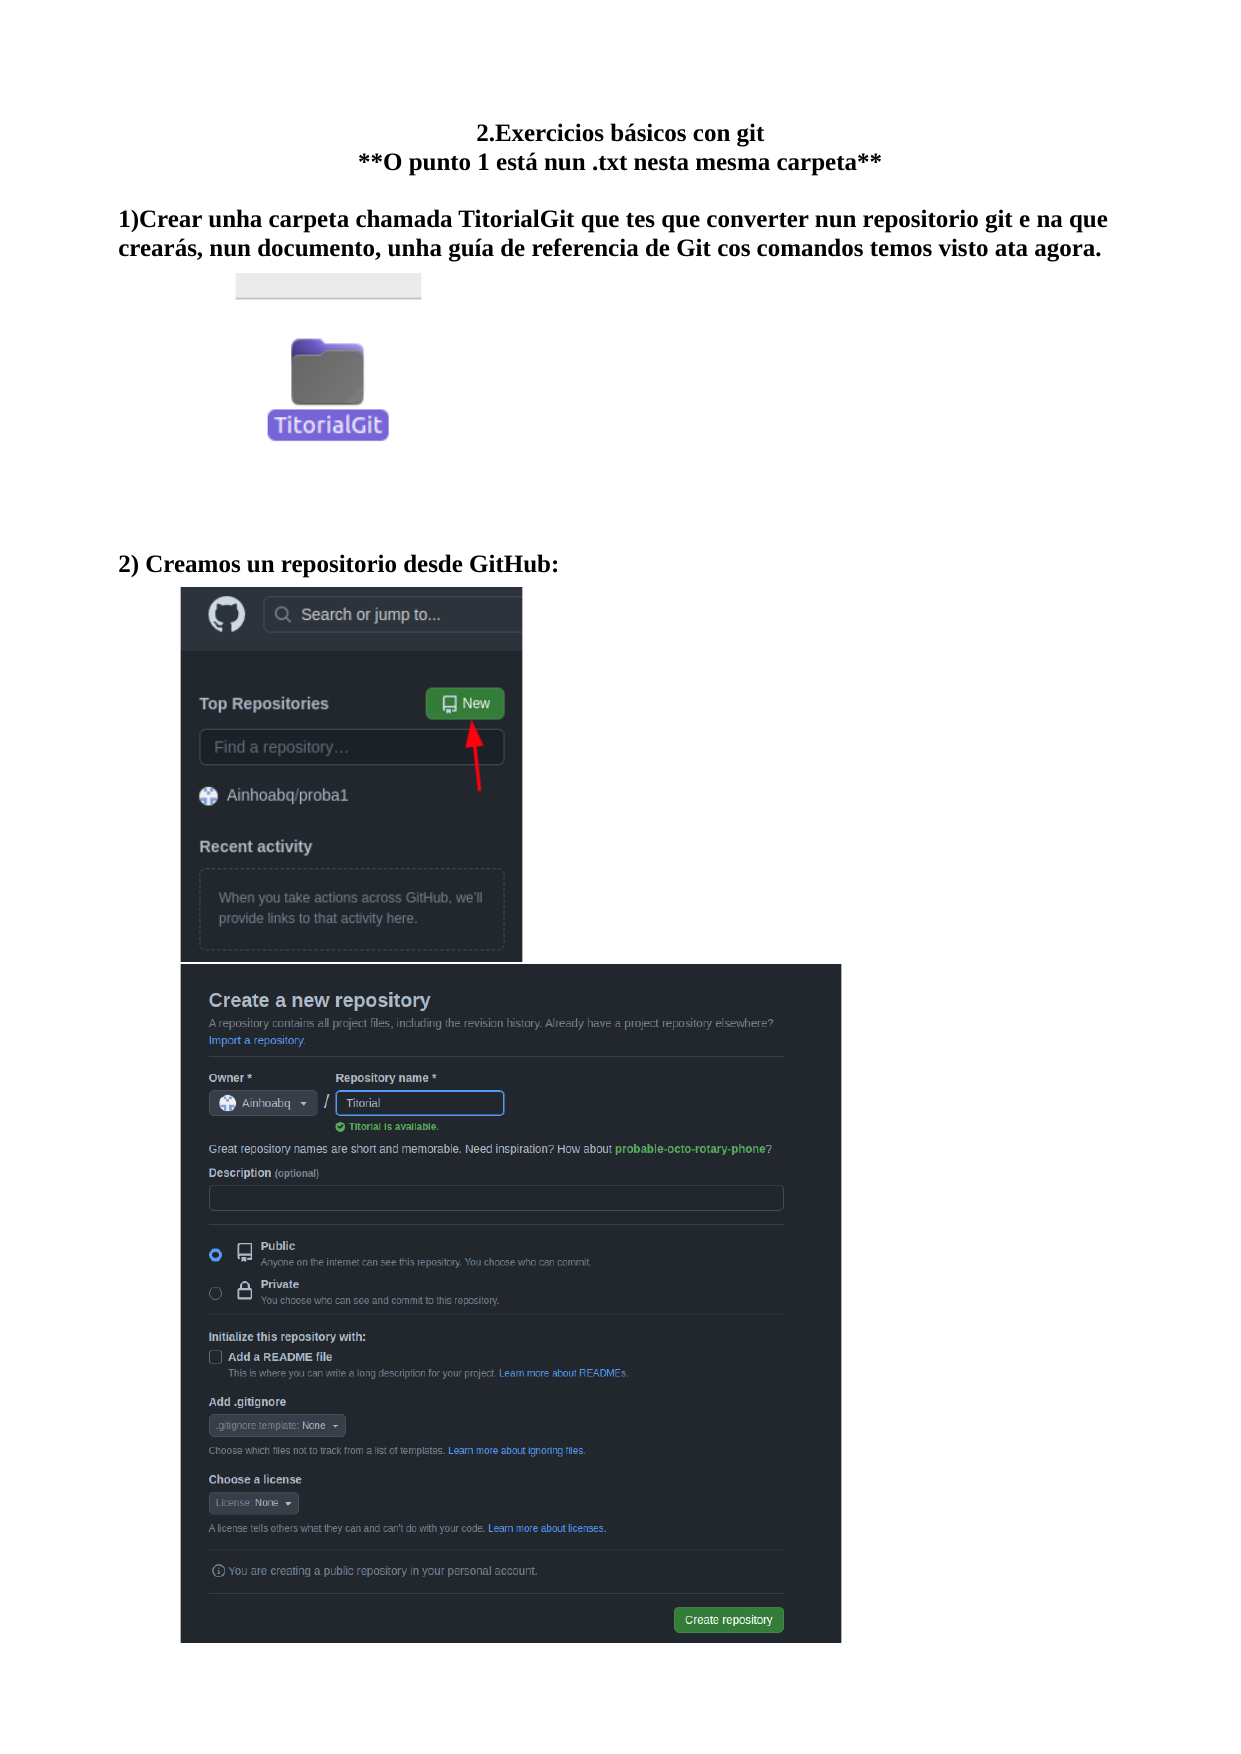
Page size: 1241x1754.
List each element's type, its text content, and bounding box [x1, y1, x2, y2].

text 1)Crear unha carpeta chamada TitorialGit que tes que converter nun repositorio git e na que crearás, nun documento, unha guía de referencia de Git cos comandos temos visto ata agora. [118, 204, 1122, 262]
picture [180, 964, 842, 1643]
picture [235, 273, 422, 526]
text 2) Creamos un repositorio desde GitHub: [118, 549, 1122, 578]
picture [180, 587, 523, 962]
text **O punto 1 está nun .txt nesta mesma carpeta** [118, 147, 1122, 176]
text 2.Exercicios básicos con git [118, 118, 1122, 147]
